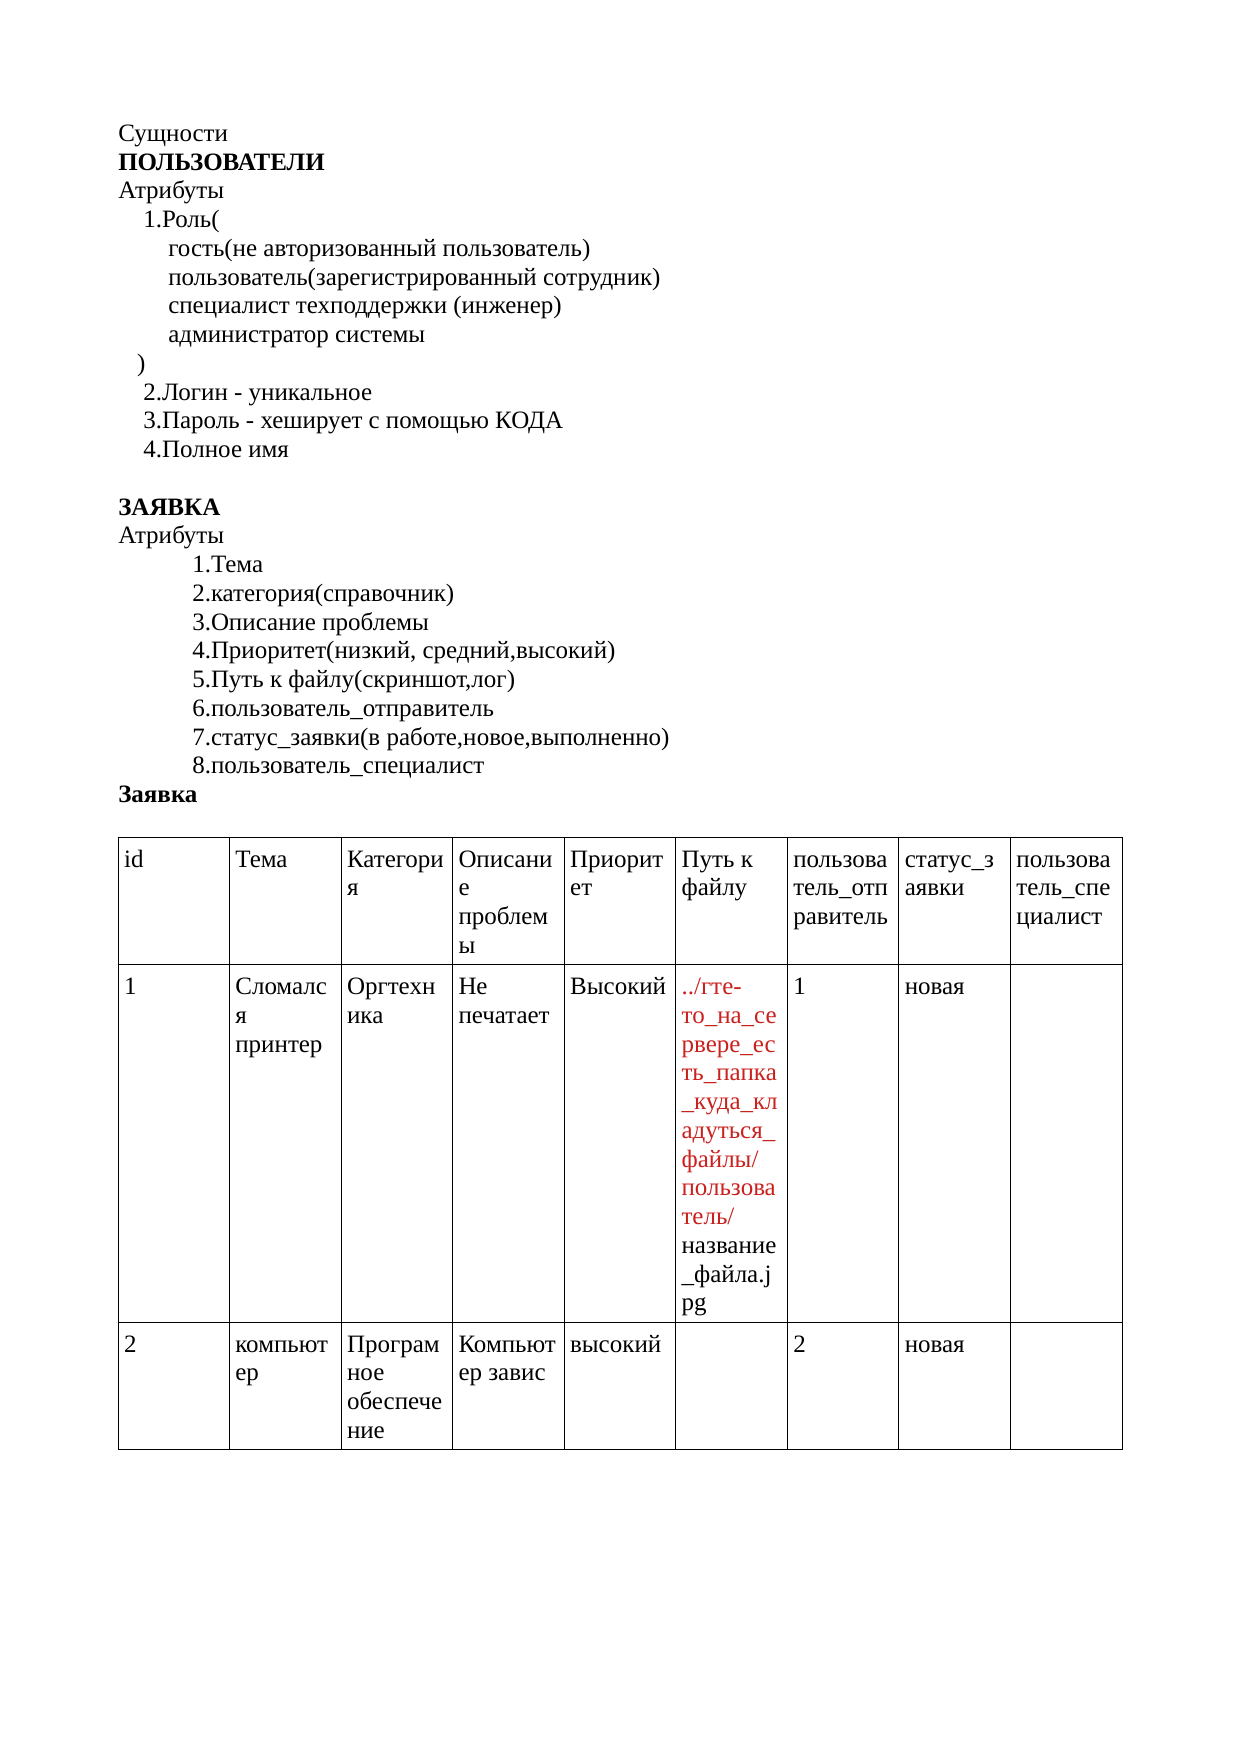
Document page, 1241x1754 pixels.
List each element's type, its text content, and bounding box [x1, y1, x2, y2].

table_header Категория [342, 838, 452, 964]
table_header Тема [230, 838, 341, 964]
text пользователь(зарегистрированный сотрудник) [118, 262, 1122, 291]
text ПОЛЬЗОВАТЕЛИ [118, 147, 1122, 176]
table_cell высокий [565, 1323, 675, 1449]
text 6.пользователь_отправитель [118, 693, 1122, 722]
table_header статус_заявки [899, 838, 1010, 964]
text 5.Путь к файлу(скриншот,лог) [118, 664, 1122, 693]
text 3.Описание проблемы [118, 607, 1122, 636]
table_header id [119, 838, 229, 964]
text 3.Пароль - хеширует с помощью КОДА [118, 406, 1122, 434]
text 2.категория(справочник) [118, 578, 1122, 607]
table_cell Сломался принтер [230, 965, 341, 1322]
text 2.Логин - уникальное [118, 377, 1122, 406]
table_cell новая [899, 965, 1010, 1322]
table_cell ../гте-то_на_сервере_есть_папка_куда_кладуться_файлы/пользователь/ название_файла.jpg [676, 965, 787, 1322]
text 1.Роль( [118, 204, 1122, 233]
text Атрибуты [118, 521, 1122, 549]
table_header пользователь_отправитель [788, 838, 898, 964]
table_cell 2 [788, 1323, 898, 1449]
table_cell Компьютер завис [453, 1323, 564, 1449]
table_header Путь к файлу [676, 838, 787, 964]
table_cell 1 [119, 965, 229, 1322]
text Заявка [118, 779, 1122, 808]
text гость(не авторизованный пользователь) [118, 233, 1122, 262]
text 7.статус_заявки(в работе,новое,выполненно) [118, 722, 1122, 751]
text специалист техподдержки (инженер) [118, 291, 1122, 319]
table_cell Не печатает [453, 965, 564, 1322]
text Атрибуты [118, 176, 1122, 204]
table_cell [1011, 1323, 1122, 1449]
table_header Приоритет [565, 838, 675, 964]
text администратор системы [118, 319, 1122, 348]
text 4.Полное имя [118, 434, 1122, 463]
text ) [118, 348, 1122, 377]
table_cell Высокий [565, 965, 675, 1322]
table_header пользователь_специалист [1011, 838, 1122, 964]
table_header Описание проблемы [453, 838, 564, 964]
table_cell Оргтехника [342, 965, 452, 1322]
table_cell новая [899, 1323, 1010, 1449]
text 1.Тема [118, 549, 1122, 578]
table_cell компьютер [230, 1323, 341, 1449]
text Сущности [118, 118, 1122, 147]
table_cell 1 [788, 965, 898, 1322]
table_cell Програмное обеспечение [342, 1323, 452, 1449]
table_cell 2 [119, 1323, 229, 1449]
table_cell [1011, 965, 1122, 1322]
table_cell [676, 1323, 787, 1449]
text 8.пользователь_специалист [118, 751, 1122, 779]
text ЗАЯВКА [118, 492, 1122, 521]
text 4.Приоритет(низкий, средний,высокий) [118, 636, 1122, 664]
